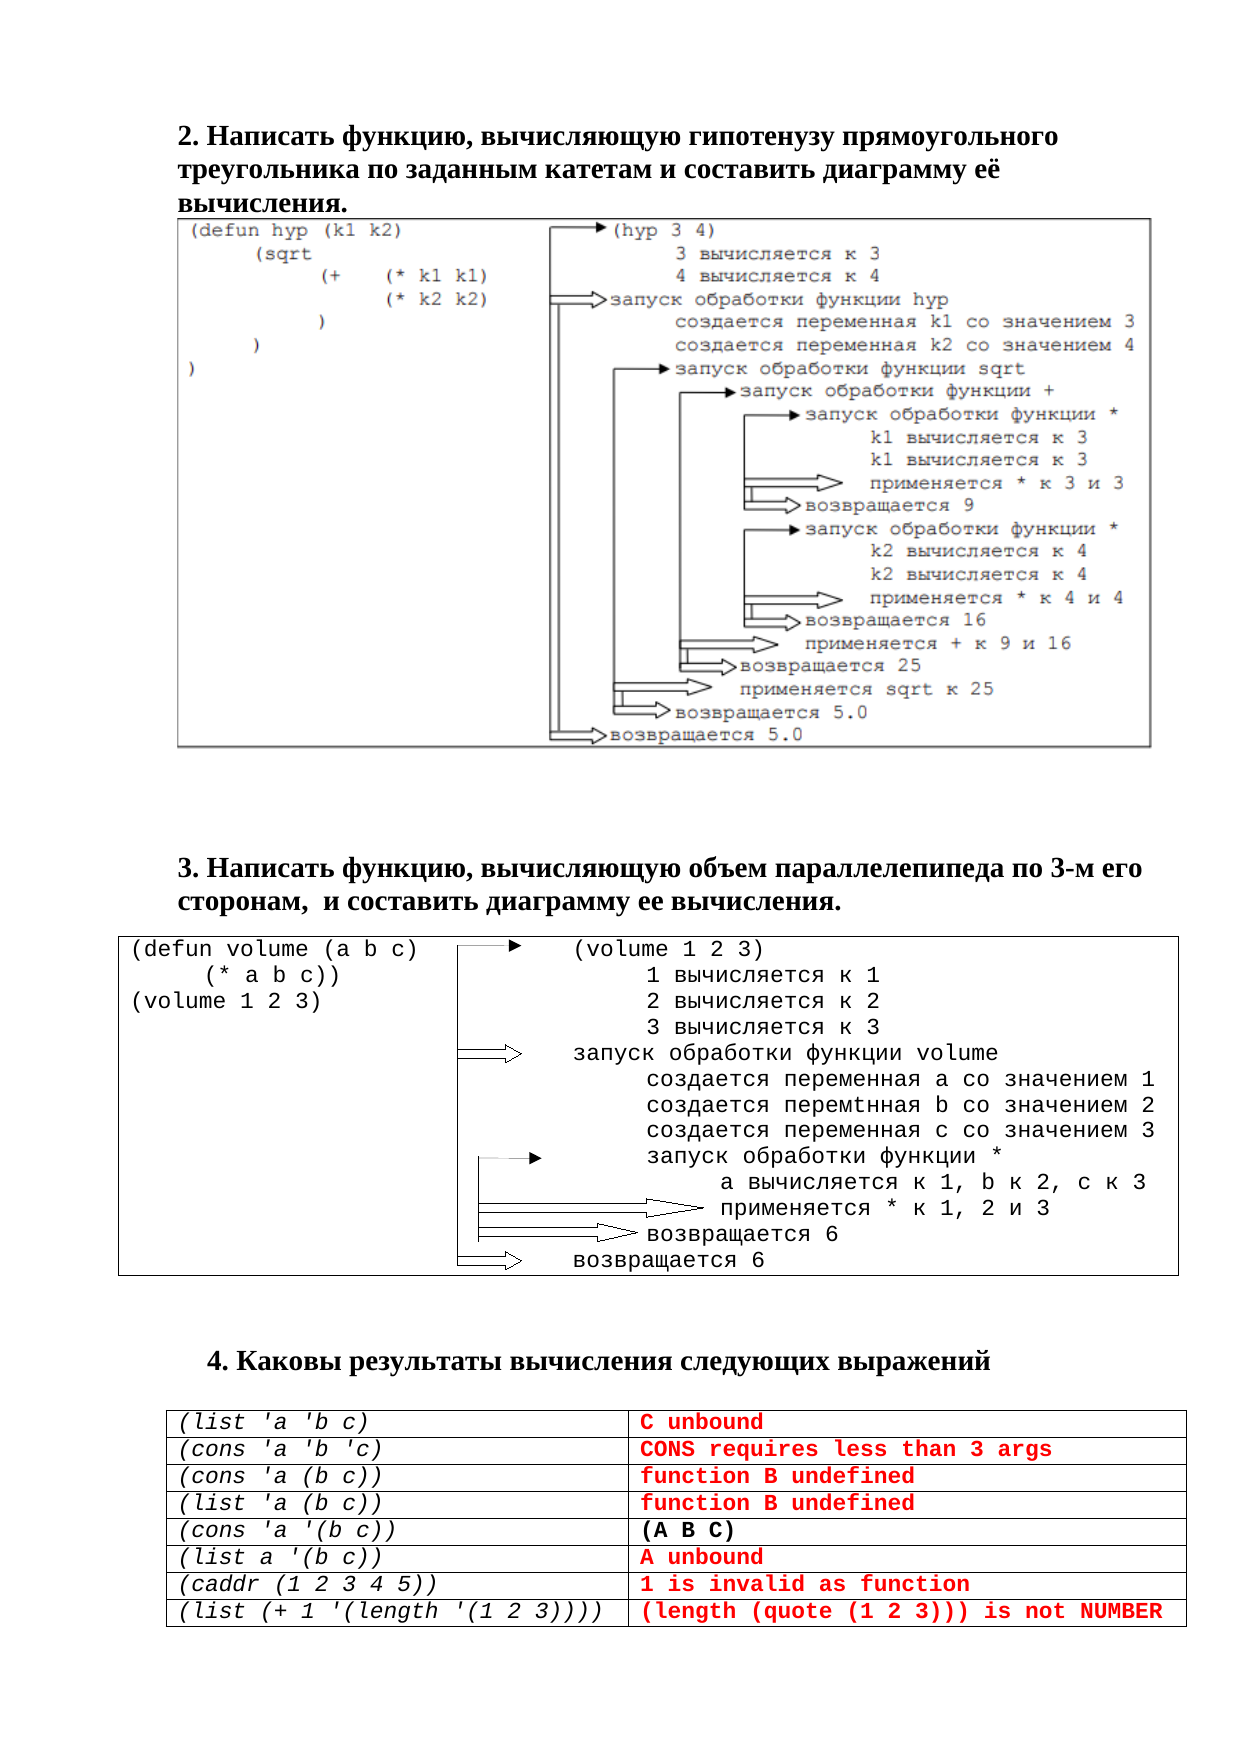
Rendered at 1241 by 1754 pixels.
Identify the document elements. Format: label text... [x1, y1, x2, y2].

table_header [479, 1213, 561, 1227]
table_cell (cons 'a '(b c)) [167, 1519, 628, 1544]
text 2. Написать функцию, вычисляющую гипотенузу прямоугольного [177, 118, 1152, 152]
table_cell (A B C) [629, 1519, 1186, 1544]
table_cell (list a '(b c)) [167, 1546, 628, 1572]
table_header (volume 1 2 3) 1 вычисляется к 1 2 вычисляется к 2 3 вычисляется к 3 запуск обработки функции volume создается переменная a со значением 1 создается перемtнная b со значением 2 создается переменная c со значением 3 запуск обработки функции * a вычисляется к 1, b к 2, c к 3 применяется * к 1, 2 и 3 возвращается 6 возвращается 6 [561, 937, 1178, 1274]
table_cell 1 is invalid as function [629, 1573, 1186, 1598]
table_cell function B undefined [629, 1492, 1186, 1518]
table_cell A unbound [629, 1546, 1186, 1572]
table_cell (list 'a (b c)) [167, 1492, 628, 1518]
table_cell (cons 'a (b c)) [167, 1465, 628, 1491]
table_cell (caddr (1 2 3 4 5)) [167, 1573, 628, 1598]
text 4. Каковы результаты вычисления следующих выражений [177, 1343, 1152, 1376]
table_cell (cons 'a 'b 'c) [167, 1438, 628, 1464]
table_header (defun volume (a b c) (* a b c)) (volume 1 2 3) [119, 937, 437, 1274]
table_cell CONS requires less than 3 args [629, 1438, 1186, 1464]
text 3. Написать функцию, вычисляющую объем параллелепипеда по 3-м его сторонам, и составить диаграмму ее вычисления. [177, 850, 1152, 917]
table_header C unbound [629, 1411, 1186, 1437]
table_cell function B undefined [629, 1465, 1186, 1491]
table_header (list 'a 'b c) [167, 1411, 628, 1437]
table_cell (list (+ 1 '(length '(1 2 3)))) [167, 1600, 628, 1626]
table_header [438, 937, 561, 1274]
picture [177, 218, 1152, 750]
table_cell (length (quote (1 2 3))) is not NUMBER [629, 1600, 1186, 1626]
text треугольника по заданным катетам и составить диаграмму её вычисления. [177, 152, 1152, 218]
